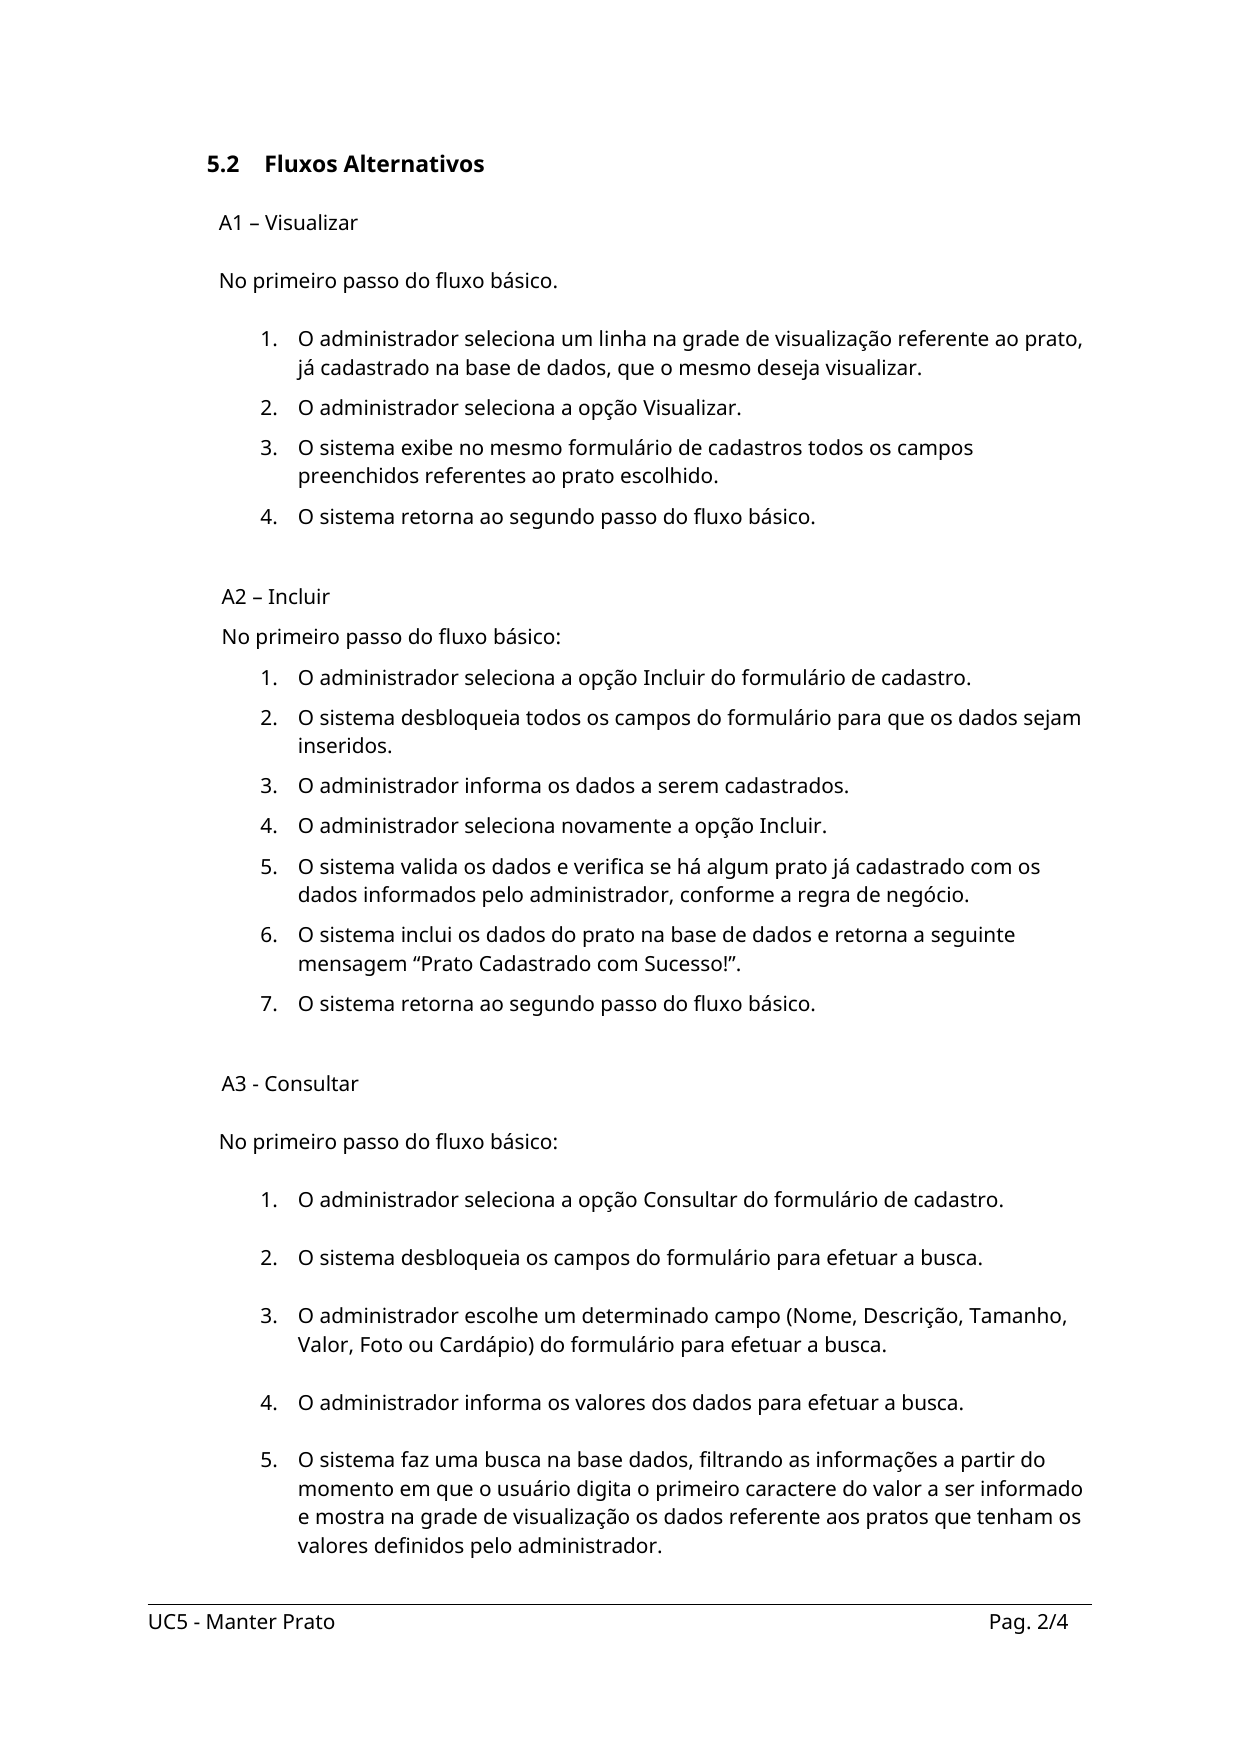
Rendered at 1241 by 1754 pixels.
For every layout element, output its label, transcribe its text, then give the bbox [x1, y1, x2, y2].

list O administrador escolhe um determinado campo (Nome, Descrição, Tamanho, Valor, Foto ou Cardápio) do formulário para efetuar a busca. [260, 1301, 1092, 1358]
list O administrador seleciona um linha na grade de visualização referente ao prato, já cadastrado na base de dados, que o mesmo deseja visualizar. [260, 324, 1092, 381]
text No primeiro passo do fluxo básico. [148, 266, 1092, 295]
list O administrador seleciona a opção Consultar do formulário de cadastro. [260, 1185, 1092, 1214]
list O sistema exibe no mesmo formulário de cadastros todos os campos preenchidos referentes ao prato escolhido. [260, 433, 1092, 490]
text A2 – Incluir [148, 582, 1092, 611]
text No primeiro passo do fluxo básico: [148, 622, 1092, 651]
list O administrador seleciona a opção Incluir do formulário de cadastro. [260, 663, 1092, 691]
list O sistema valida os dados e verifica se há algum prato já cadastrado com os dados informados pelo administrador, conforme a regra de negócio. [260, 852, 1092, 909]
list O sistema faz uma busca na base dados, filtrando as informações a partir do momento em que o usuário digita o primeiro caractere do valor a ser informado e mostra na grade de visualização os dados referente aos pratos que tenham os valores definidos pelo administrador. [260, 1446, 1092, 1559]
text A1 – Visualizar [148, 208, 1092, 237]
text A3 - Consultar [148, 1069, 1092, 1098]
list O administrador informa os dados a serem cadastrados. [260, 771, 1092, 800]
list O sistema retorna ao segundo passo do fluxo básico. [260, 502, 1092, 530]
list O sistema retorna ao segundo passo do fluxo básico. [260, 989, 1092, 1018]
list O administrador informa os valores dos dados para efetuar a busca. [260, 1388, 1092, 1416]
list O sistema desbloqueia todos os campos do formulário para que os dados sejam inseridos. [260, 703, 1092, 760]
list O administrador seleciona novamente a opção Incluir. [260, 812, 1092, 840]
list O sistema desbloqueia os campos do formulário para efetuar a busca. [260, 1243, 1092, 1272]
list O administrador seleciona a opção Visualizar. [260, 393, 1092, 421]
text No primeiro passo do fluxo básico: [148, 1127, 1092, 1156]
subtitle Fluxos Alternativos [177, 148, 1092, 179]
list O sistema inclui os dados do prato na base de dados e retorna a seguinte mensagem “Prato Cadastrado com Sucesso!”. [260, 921, 1092, 977]
